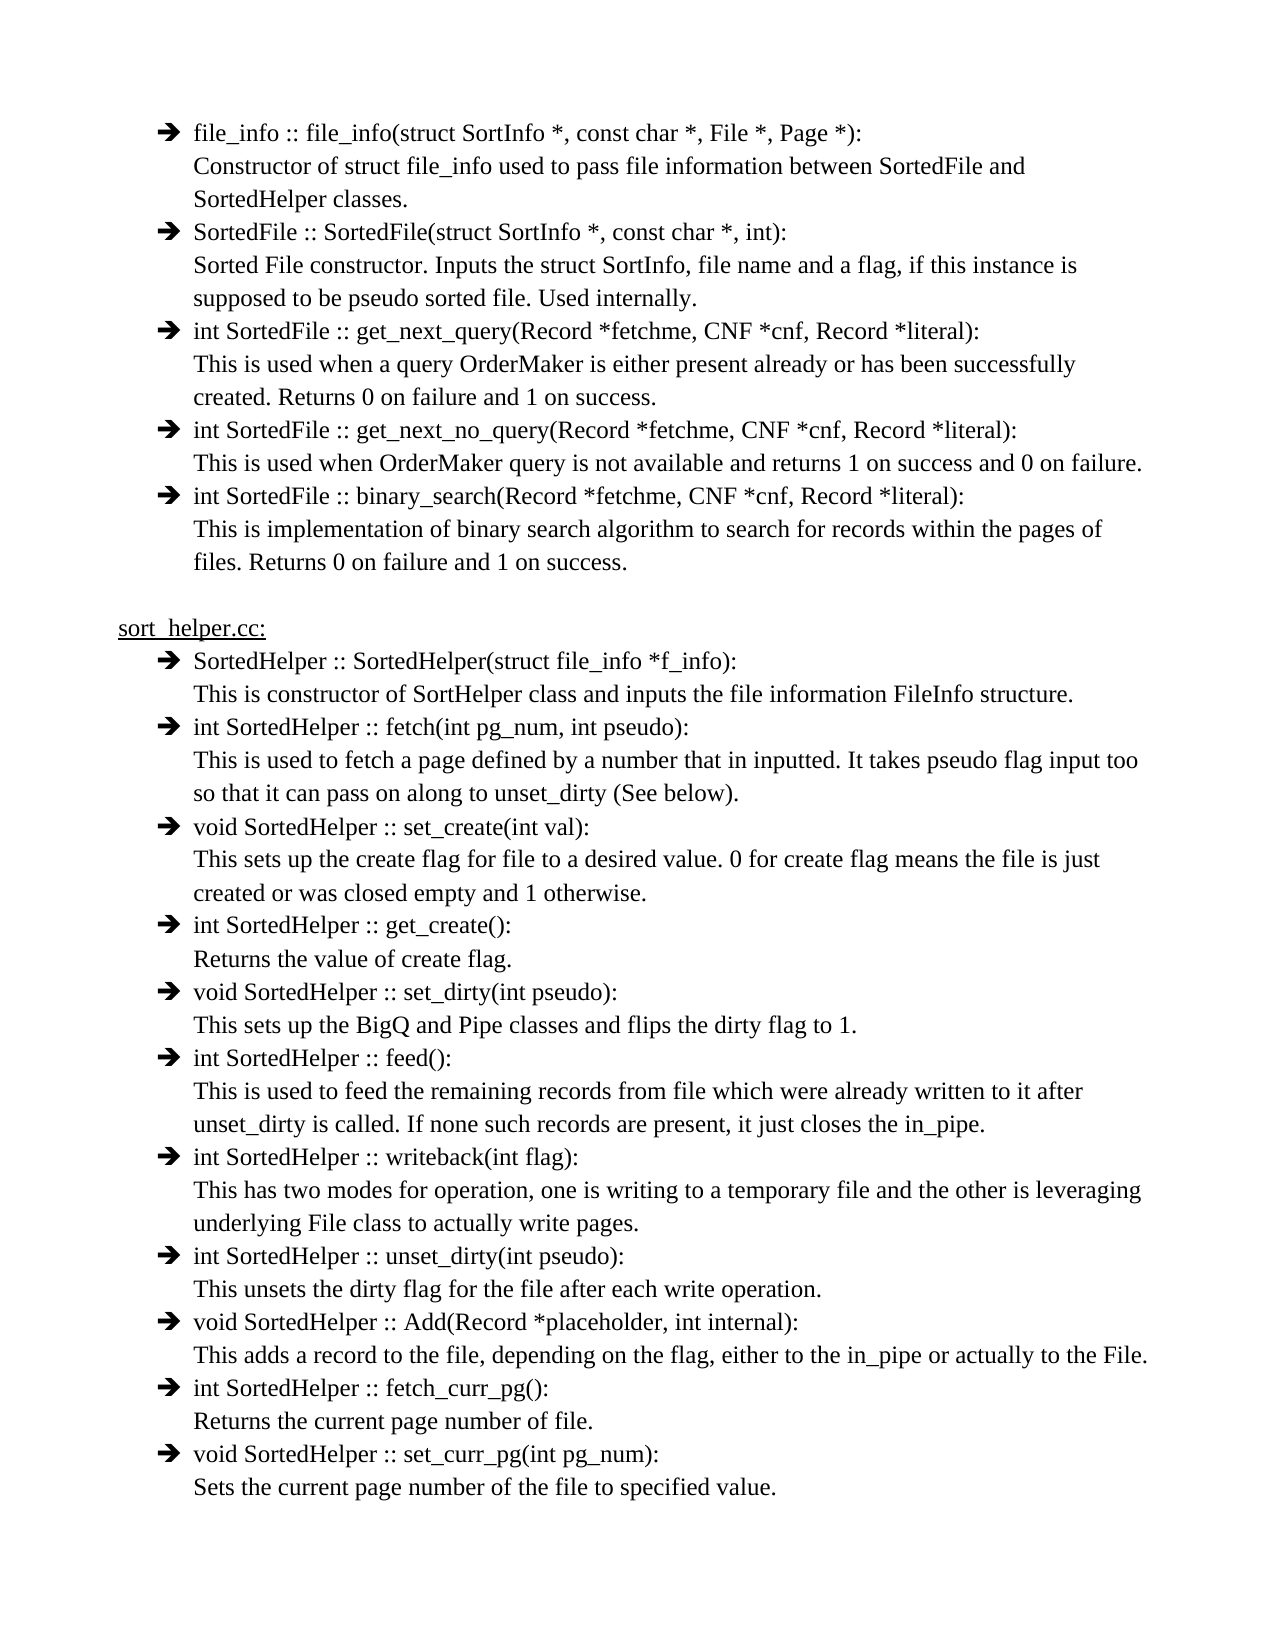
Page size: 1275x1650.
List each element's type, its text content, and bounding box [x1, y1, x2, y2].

list Sorted File constructor. Inputs the struct SortInfo, file name and a flag, if this instance is supposed to be pseudo sorted file. Used internally. [156, 250, 1157, 312]
list This is used to feed the remaining records from file which were already written to it after unset_dirty is called. If none such records are present, it just closes the in_pipe. [156, 1076, 1157, 1137]
list int SortedHelper :: writeback(int flag): [156, 1142, 1157, 1171]
list This is used when OrderMaker query is not available and returns 1 on success and 0 on failure. [156, 448, 1157, 477]
list file_info :: file_info(struct SortInfo *, const char *, File *, Page *): [156, 118, 1157, 147]
list Returns the current page number of file. [156, 1406, 1157, 1435]
list This is implementation of binary search algorithm to search for records within the pages of files. Returns 0 on failure and 1 on success. [156, 514, 1157, 576]
list SortedFile :: SortedFile(struct SortInfo *, const char *, int): [156, 217, 1157, 246]
list int SortedFile :: binary_search(Record *fetchme, CNF *cnf, Record *literal): [156, 481, 1157, 510]
list This is used when a query OrderMaker is either present already or has been successfully created. Returns 0 on failure and 1 on success. [156, 349, 1157, 411]
list SortedHelper :: SortedHelper(struct file_info *f_info): [156, 646, 1157, 675]
list void SortedHelper :: set_curr_pg(int pg_num): [156, 1439, 1157, 1468]
list void SortedHelper :: set_create(int val): [156, 812, 1157, 840]
list int SortedHelper :: feed(): [156, 1043, 1157, 1071]
list This adds a record to the file, depending on the flag, either to the in_pipe or actually to the File. [156, 1340, 1157, 1369]
list void SortedHelper :: Add(Record *placeholder, int internal): [156, 1307, 1157, 1336]
list This is used to fetch a page defined by a number that in inputted. It takes pseudo flag input too so that it can pass on along to unset_dirty (See below). [156, 746, 1157, 807]
list This has two modes for operation, one is writing to a temporary file and the other is leveraging underlying File class to actually write pages. [156, 1175, 1157, 1237]
list int SortedHelper :: unset_dirty(int pseudo): [156, 1241, 1157, 1269]
list This sets up the create flag for file to a desired value. 0 for create flag means the file is just created or was closed empty and 1 otherwise. [156, 844, 1157, 906]
list int SortedHelper :: fetch_curr_pg(): [156, 1373, 1157, 1402]
list This unsets the dirty flag for the file after each write operation. [156, 1274, 1157, 1303]
list void SortedHelper :: set_dirty(int pseudo): [156, 977, 1157, 1005]
list Constructor of struct file_info used to pass file information between SortedFile and SortedHelper classes. [156, 151, 1157, 213]
list int SortedFile :: get_next_query(Record *fetchme, CNF *cnf, Record *literal): [156, 316, 1157, 345]
list int SortedHelper :: get_create(): [156, 911, 1157, 939]
list Returns the value of create flag. [156, 944, 1157, 972]
list int SortedHelper :: fetch(int pg_num, int pseudo): [156, 712, 1157, 741]
list This sets up the BigQ and Pipe classes and flips the dirty flag to 1. [156, 1010, 1157, 1038]
list Sets the current page number of the file to specified value. [156, 1472, 1157, 1501]
text sort_helper.cc: [118, 613, 1157, 642]
list int SortedFile :: get_next_no_query(Record *fetchme, CNF *cnf, Record *literal): [156, 415, 1157, 444]
list This is constructor of SortHelper class and inputs the file information FileInfo structure. [156, 679, 1157, 708]
